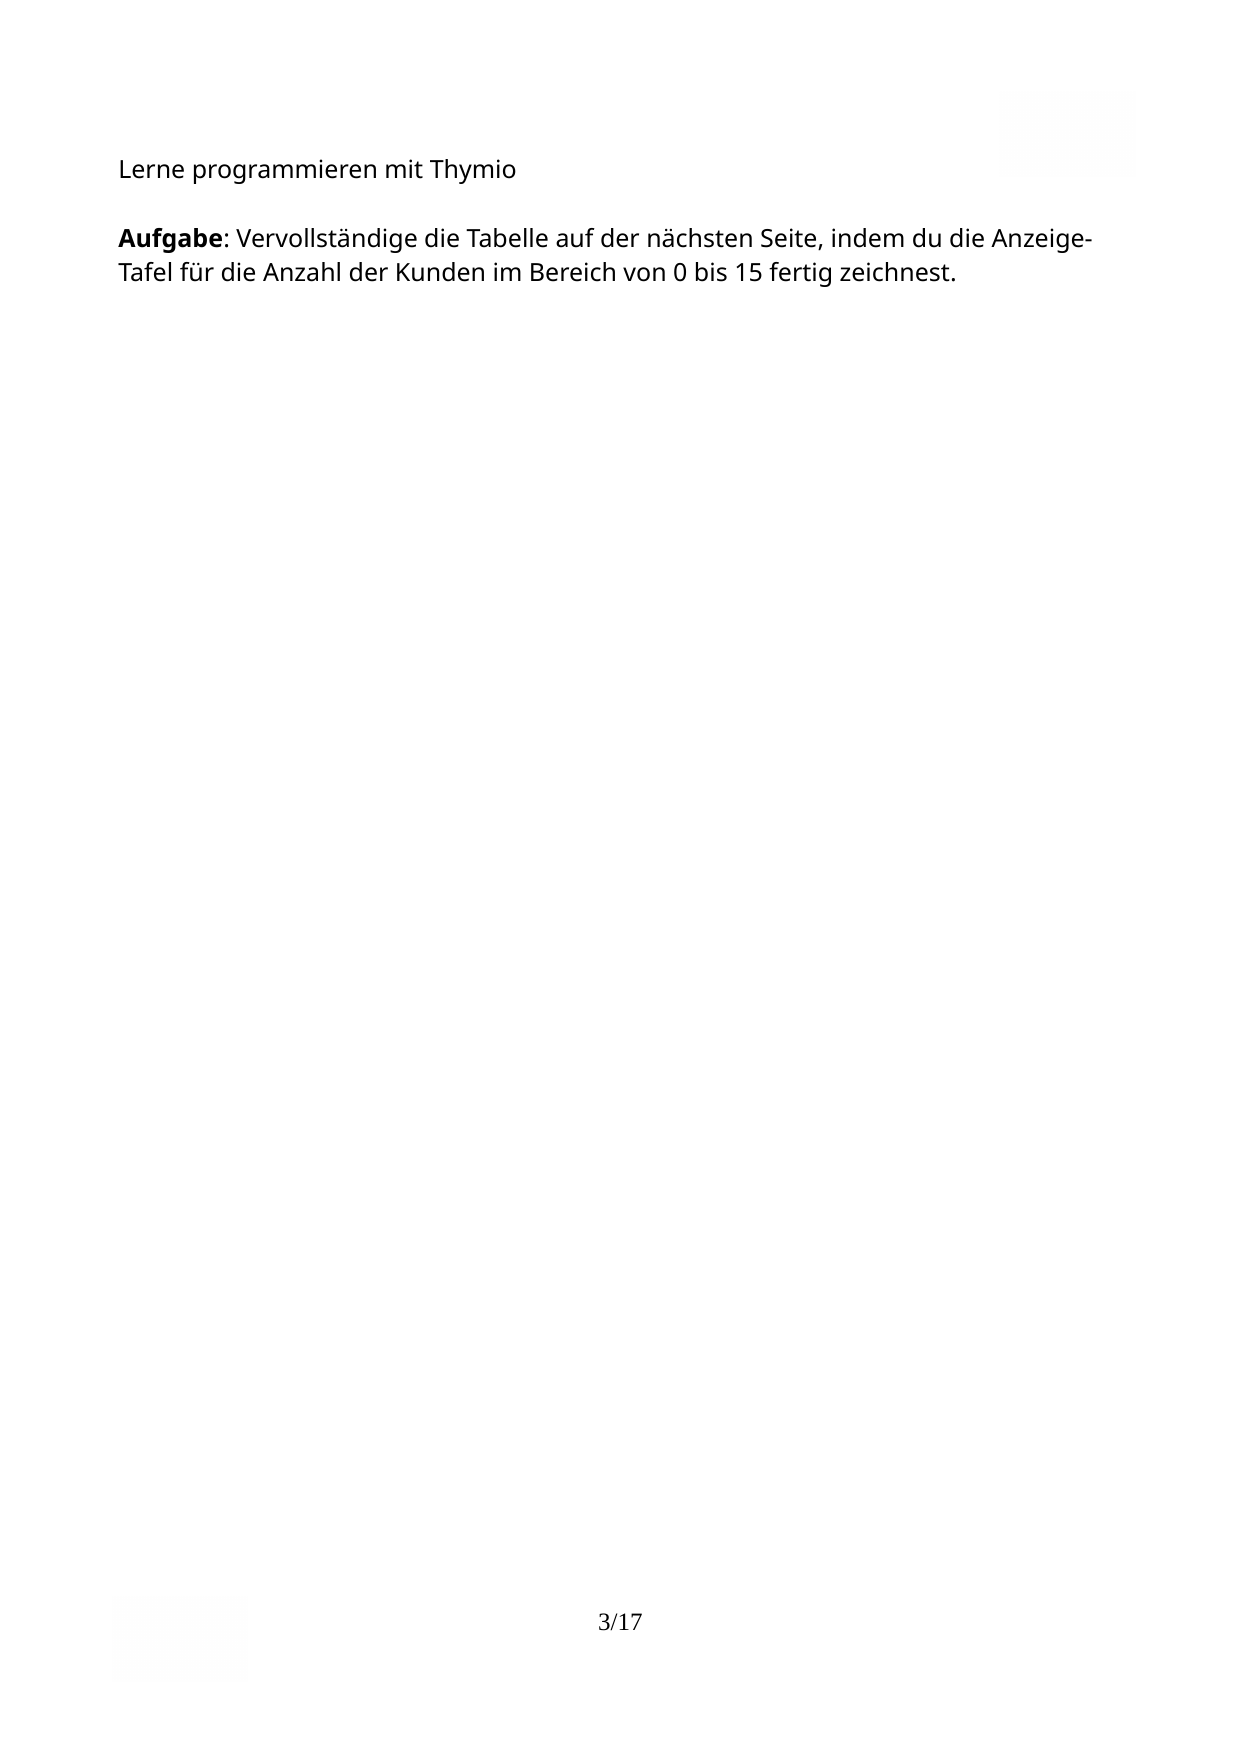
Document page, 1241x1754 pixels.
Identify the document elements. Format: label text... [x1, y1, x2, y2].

picture [112, 1596, 249, 1682]
text Aufgabe: Vervollständige die Tabelle auf der nächsten Seite, indem du die Anzeige-Tafel für die Anzahl der Kunden im Bereich von 0 bis 15 fertig zeichnest. [118, 220, 1122, 288]
picture [999, 91, 1136, 177]
